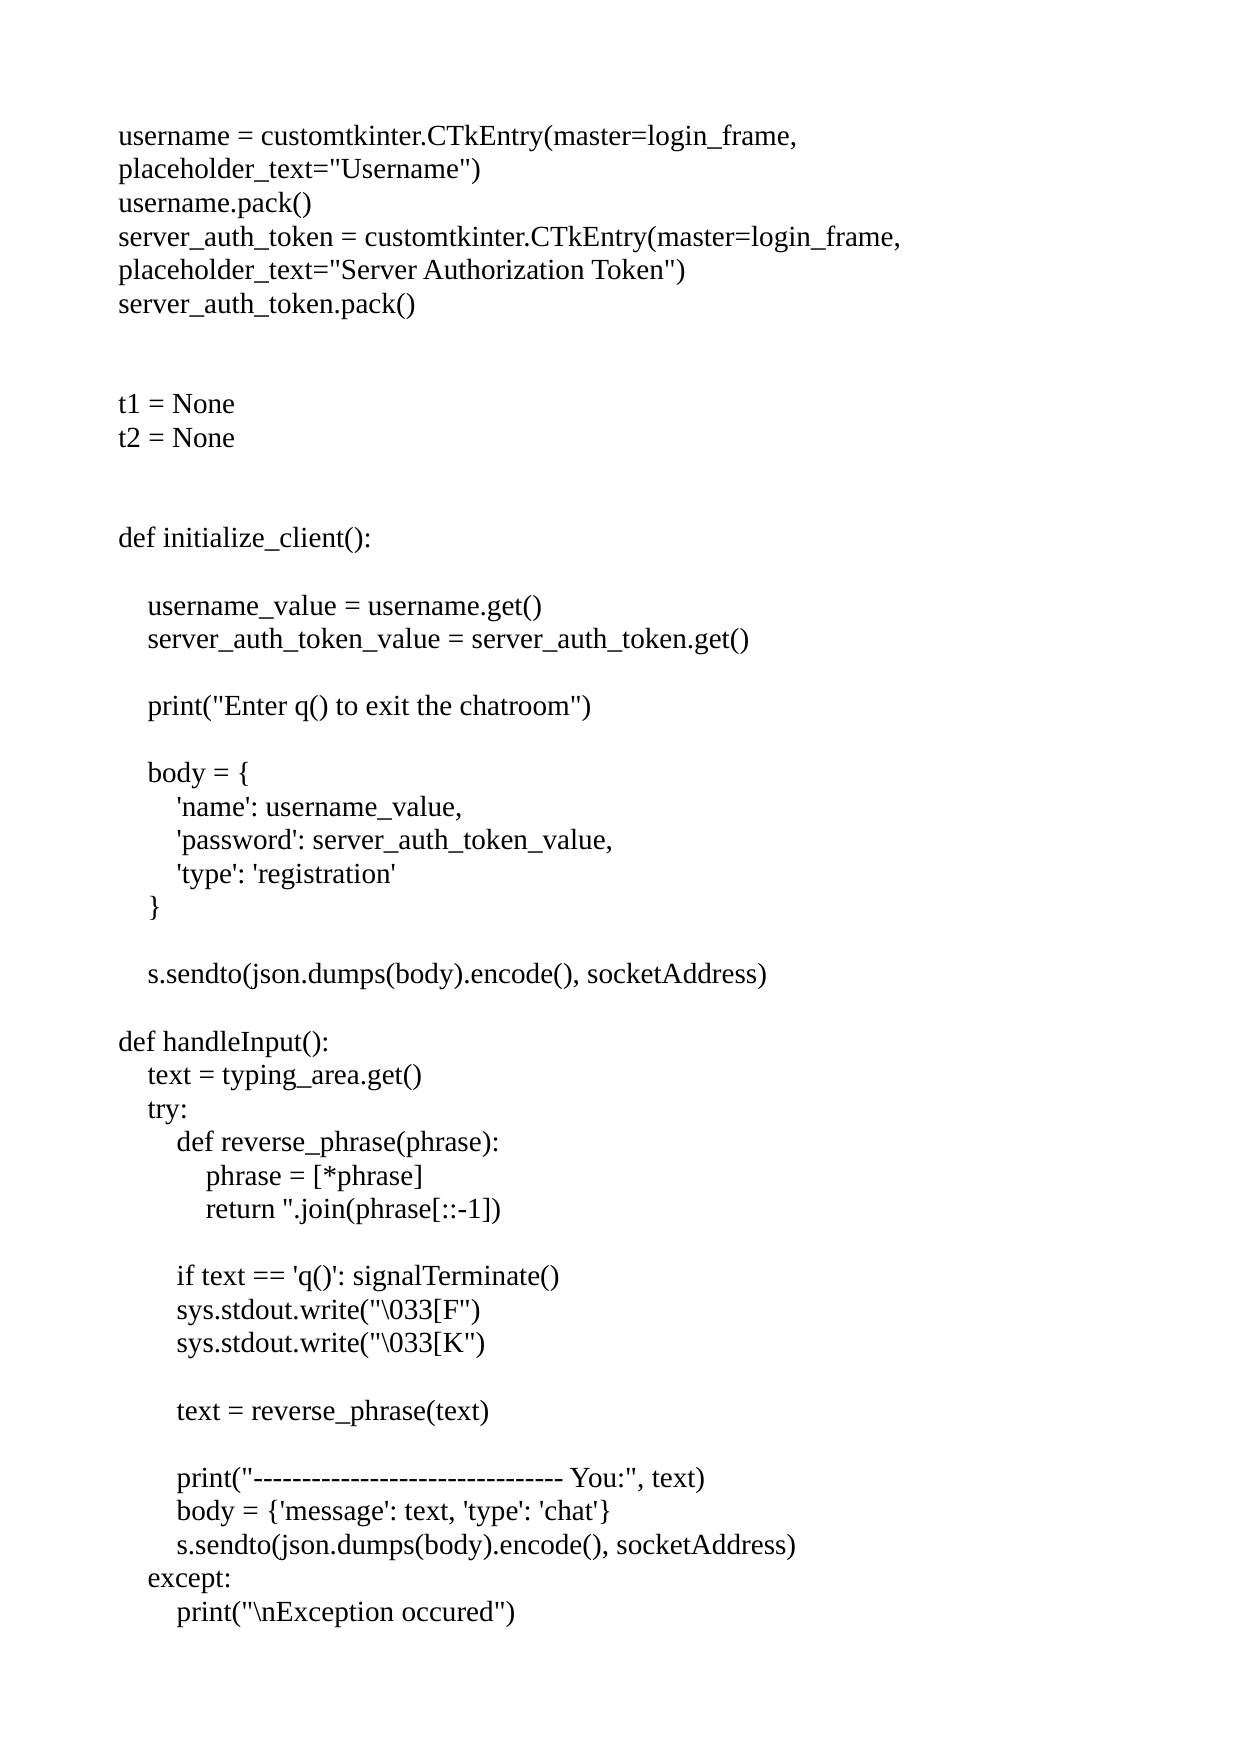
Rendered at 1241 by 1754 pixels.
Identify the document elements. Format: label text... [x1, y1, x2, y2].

text 'type': 'registration' [118, 856, 1122, 889]
text server_auth_token_value = server_auth_token.get() [118, 621, 1122, 655]
text } [118, 889, 1122, 923]
text try: [118, 1091, 1122, 1124]
text sys.stdout.write("\033[K") [118, 1326, 1122, 1359]
text except: [118, 1560, 1122, 1594]
text username.pack() [118, 185, 1122, 219]
text print("Enter q() to exit the chatroom") [118, 688, 1122, 722]
text s.sendto(json.dumps(body).encode(), socketAddress) [118, 1527, 1122, 1560]
text username_value = username.get() [118, 588, 1122, 621]
text s.sendto(json.dumps(body).encode(), socketAddress) [118, 957, 1122, 990]
text server_auth_token = customtkinter.CTkEntry(master=login_frame, placeholder_text="Server Authorization Token") [118, 219, 1122, 286]
text phrase = [*phrase] [118, 1158, 1122, 1191]
text print("\nException occured") [118, 1594, 1122, 1627]
text 'name': username_value, [118, 789, 1122, 822]
text if text == 'q()': signalTerminate() [118, 1258, 1122, 1292]
text text = reverse_phrase(text) [118, 1393, 1122, 1426]
text t2 = None [118, 420, 1122, 453]
text print("-------------------------------- You:", text) [118, 1460, 1122, 1493]
text def handleInput(): [118, 1024, 1122, 1057]
text def reverse_phrase(phrase): [118, 1124, 1122, 1158]
text def initialize_client(): [118, 521, 1122, 554]
text sys.stdout.write("\033[F") [118, 1292, 1122, 1326]
text username = customtkinter.CTkEntry(master=login_frame, placeholder_text="Username") [118, 118, 1122, 185]
text return ''.join(phrase[::-1]) [118, 1191, 1122, 1225]
text text = typing_area.get() [118, 1057, 1122, 1091]
text body = {'message': text, 'type': 'chat'} [118, 1493, 1122, 1527]
text 'password': server_auth_token_value, [118, 822, 1122, 856]
text server_auth_token.pack() [118, 286, 1122, 319]
text body = { [118, 755, 1122, 789]
text t1 = None [118, 386, 1122, 420]
